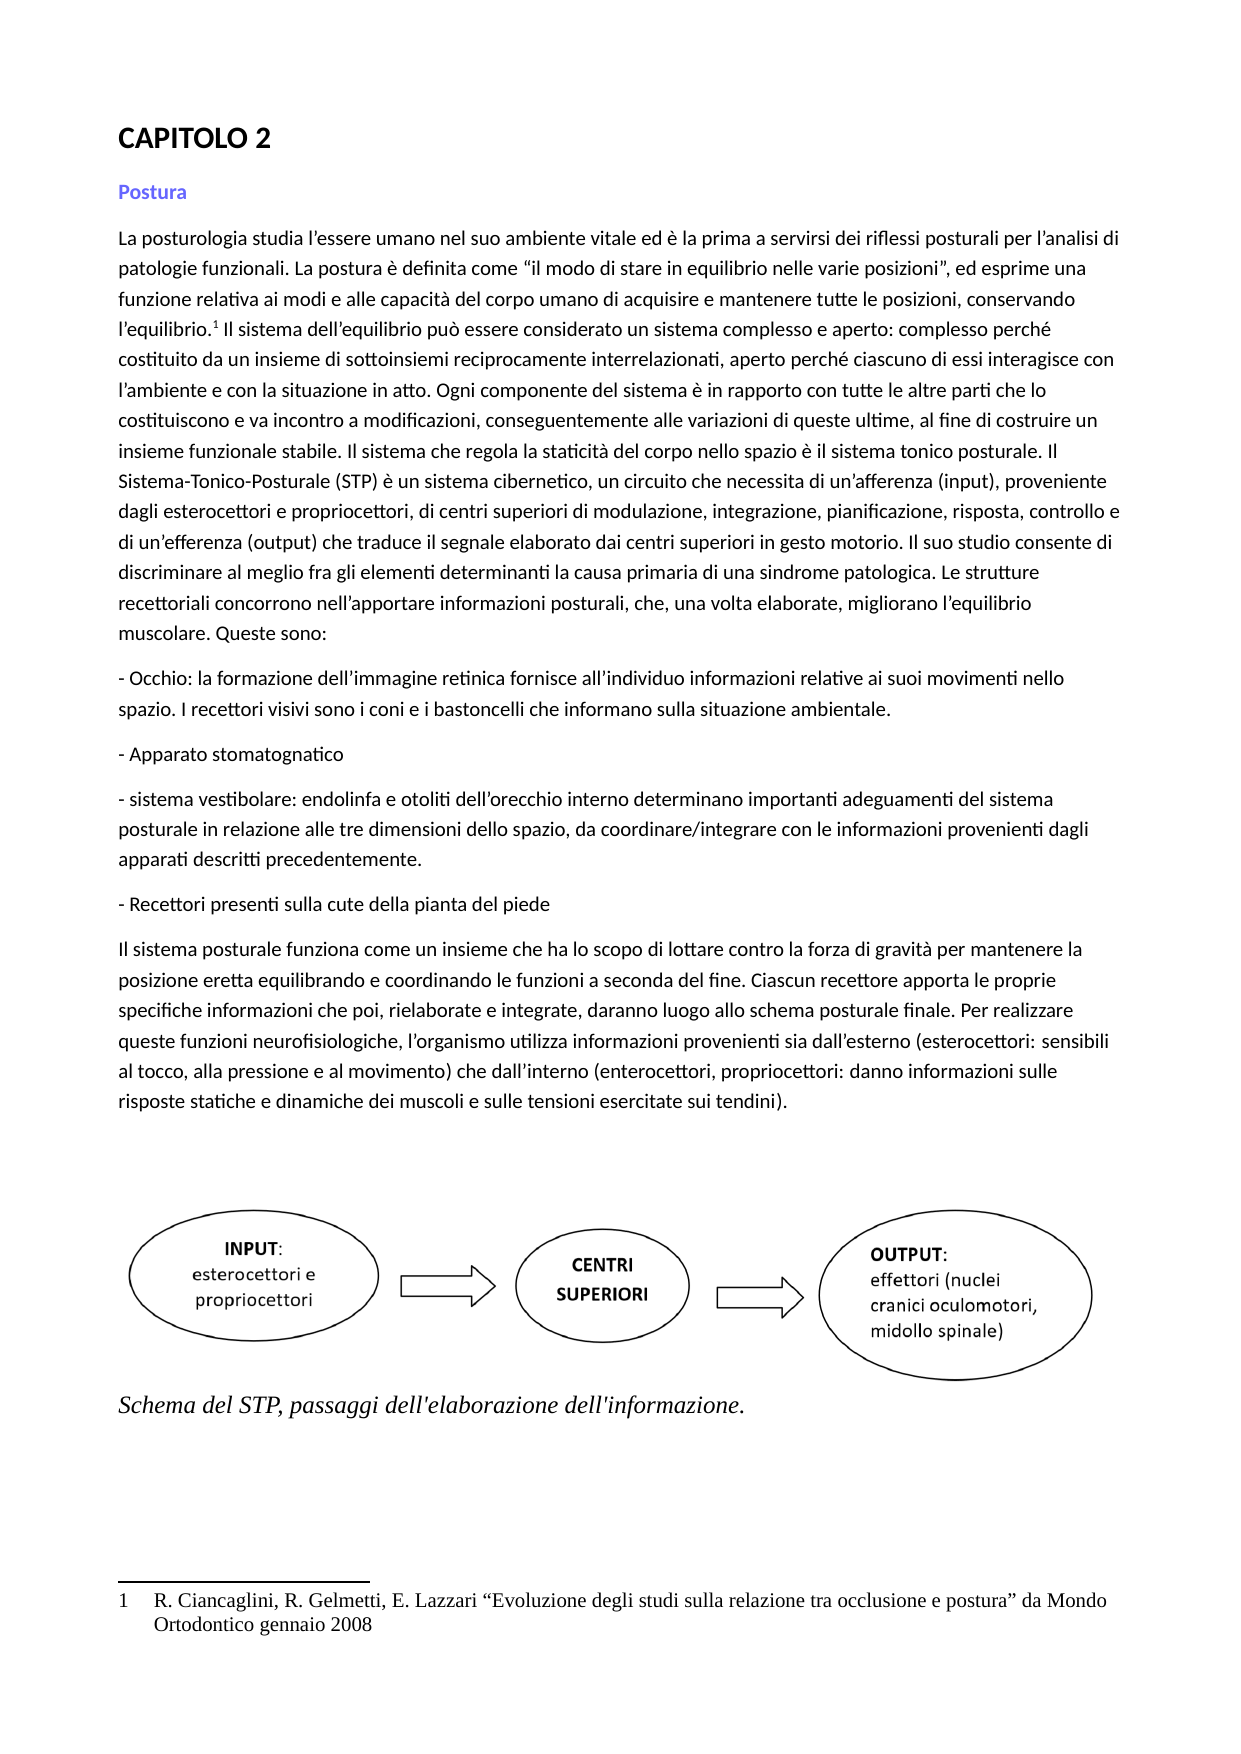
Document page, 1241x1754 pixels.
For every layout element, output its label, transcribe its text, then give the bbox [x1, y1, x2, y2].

text Schema del STP, passaggi dell'elaborazione dell'informazione. [118, 1391, 1122, 1419]
text CAPITOLO 2 [118, 118, 1122, 156]
text Il sistema posturale funziona come un insieme che ha lo scopo di lottare contro la forza di gravità per mantenere la posizione eretta equilibrando e coordinando le funzioni a seconda del fine. Ciascun recettore apporta le proprie specifiche informazioni che poi, rielaborate e integrate, daranno luogo allo schema posturale finale. Per realizzare queste funzioni neurofisiologiche, l’organismo utilizza informazioni provenienti sia dall’esterno (esterocettori: sensibili al tocco, alla pressione e al movimento) che dall’interno (enterocettori, propriocettori: danno informazioni sulle risposte statiche e dinamiche dei muscoli e sulle tensioni esercitate sui tendini). [118, 937, 1122, 1114]
text - Apparato stomatognatico [118, 741, 1122, 766]
text - sistema vestibolare: endolinfa e otoliti dell’orecchio interno determinano importanti adeguamenti del sistema posturale in relazione alle tre dimensioni dello spazio, da coordinare/integrare con le informazioni provenienti dagli apparati descritti precedentemente. [118, 786, 1122, 872]
picture [118, 1194, 1123, 1391]
text R. Ciancaglini, R. Gelmetti, E. Lazzari “Evoluzione degli studi sulla relazione tra occlusione e postura” da Mondo Ortodontico gennaio 2008 [118, 1588, 1122, 1636]
text - Recettori presenti sulla cute della pianta del piede [118, 892, 1122, 917]
text La posturologia studia l’essere umano nel suo ambiente vitale ed è la prima a servirsi dei riflessi posturali per l’analisi di patologie funzionali. La postura è definita come “il modo di stare in equilibrio nelle varie posizioni”, ed esprime una funzione relativa ai modi e alle capacità del corpo umano di acquisire e mantenere tutte le posizioni, conservando l’equilibrio. Il sistema dell’equilibrio può essere considerato un sistema complesso e aperto: complesso perché costituito da un insieme di sottoinsiemi reciprocamente interrelazionati, aperto perché ciascuno di essi interagisce con l’ambiente e con la situazione in atto. Ogni componente del sistema è in rapporto con tutte le altre parti che lo costituiscono e va incontro a modificazioni, conseguentemente alle variazioni di queste ultime, al fine di costruire un insieme funzionale stabile. Il sistema che regola la staticità del corpo nello spazio è il sistema tonico posturale. Il Sistema-Tonico-Posturale (STP) è un sistema cibernetico, un circuito che necessita di un’afferenza (input), proveniente dagli esterocettori e propriocettori, di centri superiori di modulazione, integrazione, pianificazione, risposta, controllo e di un’efferenza (output) che traduce il segnale elaborato dai centri superiori in gesto motorio. Il suo studio consente di discriminare al meglio fra gli elementi determinanti la causa primaria di una sindrome patologica. Le strutture recettoriali concorrono nell’apportare informazioni posturali, che, una volta elaborate, migliorano l’equilibrio muscolare. Queste sono: [118, 225, 1122, 646]
text - Occhio: la formazione dell’immagine retinica fornisce all’individuo informazioni relative ai suoi movimenti nello spazio. I recettori visivi sono i coni e i bastoncelli che informano sulla situazione ambientale. [118, 665, 1122, 721]
text Postura [118, 178, 1122, 205]
